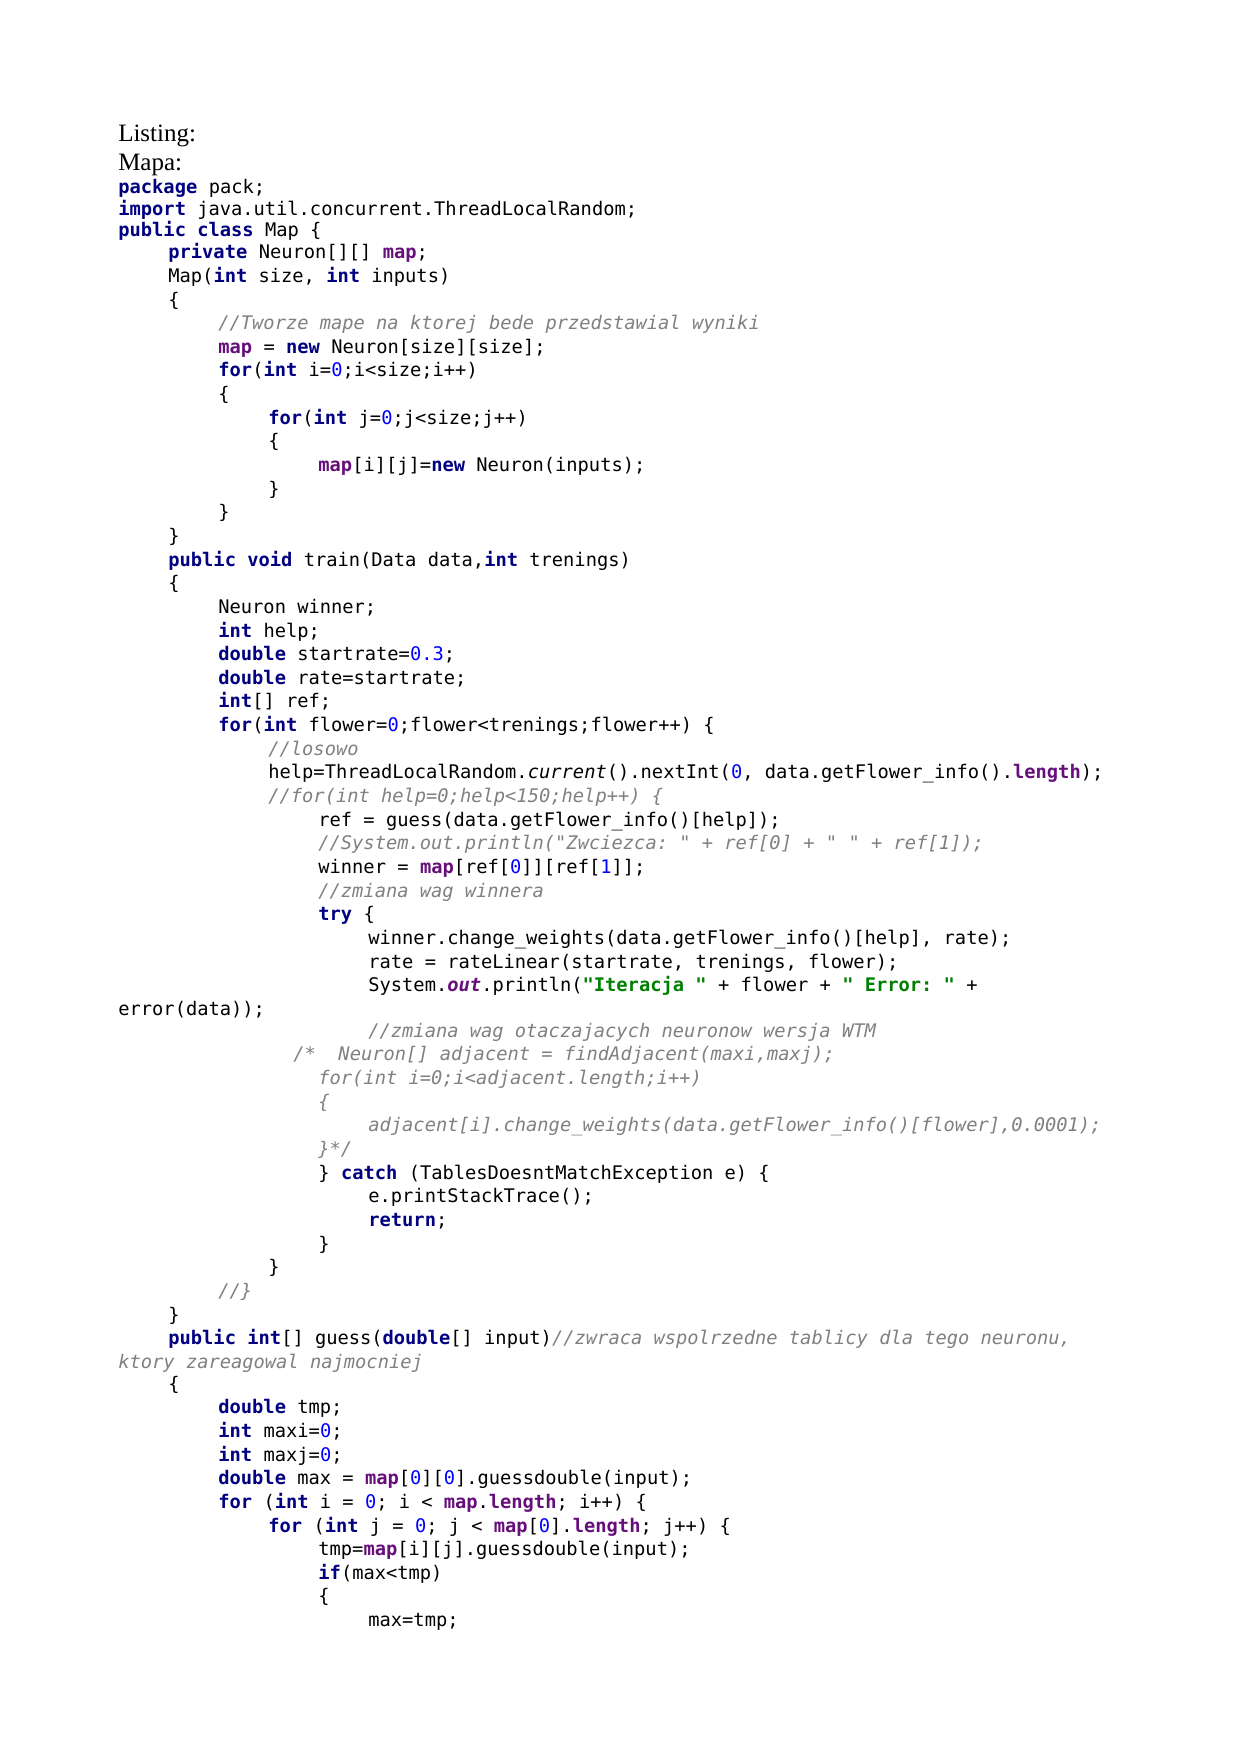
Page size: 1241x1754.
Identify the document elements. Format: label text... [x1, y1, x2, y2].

text } [118, 1256, 1122, 1280]
text for(int i=0;i<size;i++) [118, 359, 1122, 383]
text package pack; [118, 176, 1122, 197]
text public class Map { [118, 219, 1122, 241]
text map[i][j]=new Neuron(inputs); [118, 454, 1122, 478]
text public int[] guess(double[] input)//zwraca wspolrzedne tablicy dla tego neuronu, ktory zareagowal najmocniej [118, 1327, 1122, 1373]
text int maxi=0; [118, 1420, 1122, 1444]
text double startrate=0.3; [118, 643, 1122, 667]
text for (int j = 0; j < map[0].length; j++) { [118, 1514, 1122, 1538]
text rate = rateLinear(startrate, trenings, flower); [118, 951, 1122, 974]
text int maxj=0; [118, 1444, 1122, 1467]
text winner = map[ref[0]][ref[1]]; [118, 856, 1122, 880]
text { [118, 383, 1122, 407]
text //zmiana wag otaczajacych neuronow wersja WTM [118, 1020, 1122, 1043]
text //zmiana wag winnera [118, 880, 1122, 903]
text double rate=startrate; [118, 667, 1122, 691]
text map = new Neuron[size][size]; [118, 336, 1122, 359]
text for(int flower=0;flower<trenings;flower++) { [118, 714, 1122, 738]
text //} [118, 1280, 1122, 1303]
text } [118, 501, 1122, 525]
text int[] ref; [118, 691, 1122, 714]
text //for(int help=0;help<150;help++) { [118, 785, 1122, 809]
text int help; [118, 619, 1122, 643]
text tmp=map[i][j].guessdouble(input); [118, 1538, 1122, 1562]
text e.printStackTrace(); [118, 1185, 1122, 1209]
text double tmp; [118, 1396, 1122, 1420]
text Neuron winner; [118, 596, 1122, 619]
text //System.out.println("Zwciezca: " + ref[0] + " " + ref[1]); [118, 832, 1122, 856]
text /* Neuron[] adjacent = findAdjacent(maxi,maxj); [118, 1043, 1122, 1067]
text } [118, 478, 1122, 501]
text { [118, 1373, 1122, 1396]
text for (int i = 0; i < map.length; i++) { [118, 1491, 1122, 1514]
text double max = map[0][0].guessdouble(input); [118, 1467, 1122, 1491]
text ref = guess(data.getFlower_info()[help]); [118, 809, 1122, 832]
text //Tworze mape na ktorej bede przedstawial wyniki [118, 312, 1122, 336]
text { [118, 1091, 1122, 1114]
text winner.change_weights(data.getFlower_info()[help], rate); [118, 927, 1122, 951]
text } catch (TablesDoesntMatchException e) { [118, 1162, 1122, 1185]
text max=tmp; [118, 1609, 1122, 1633]
text }*/ [118, 1138, 1122, 1162]
text import java.util.concurrent.ThreadLocalRandom; [118, 197, 1122, 219]
text Mapa: [118, 147, 1122, 176]
text private Neuron[][] map; [118, 241, 1122, 265]
text for(int i=0;i<adjacent.length;i++) [118, 1067, 1122, 1091]
text System.out.println("Iteracja " + flower + " Error: " + error(data)); [118, 974, 1122, 1020]
text } [118, 1303, 1122, 1327]
text Listing: [118, 118, 1122, 147]
text for(int j=0;j<size;j++) [118, 407, 1122, 430]
text adjacent[i].change_weights(data.getFlower_info()[flower],0.0001); [118, 1114, 1122, 1138]
text { [118, 430, 1122, 454]
text { [118, 572, 1122, 596]
text public void train(Data data,int trenings) [118, 549, 1122, 572]
text { [118, 288, 1122, 312]
text //losowo [118, 738, 1122, 761]
text if(max<tmp) [118, 1562, 1122, 1586]
text try { [118, 903, 1122, 927]
text return; [118, 1209, 1122, 1233]
text help=ThreadLocalRandom.current().nextInt(0, data.getFlower_info().length); [118, 761, 1122, 785]
text { [118, 1586, 1122, 1609]
text } [118, 525, 1122, 549]
text Map(int size, int inputs) [118, 265, 1122, 288]
text } [118, 1233, 1122, 1256]
